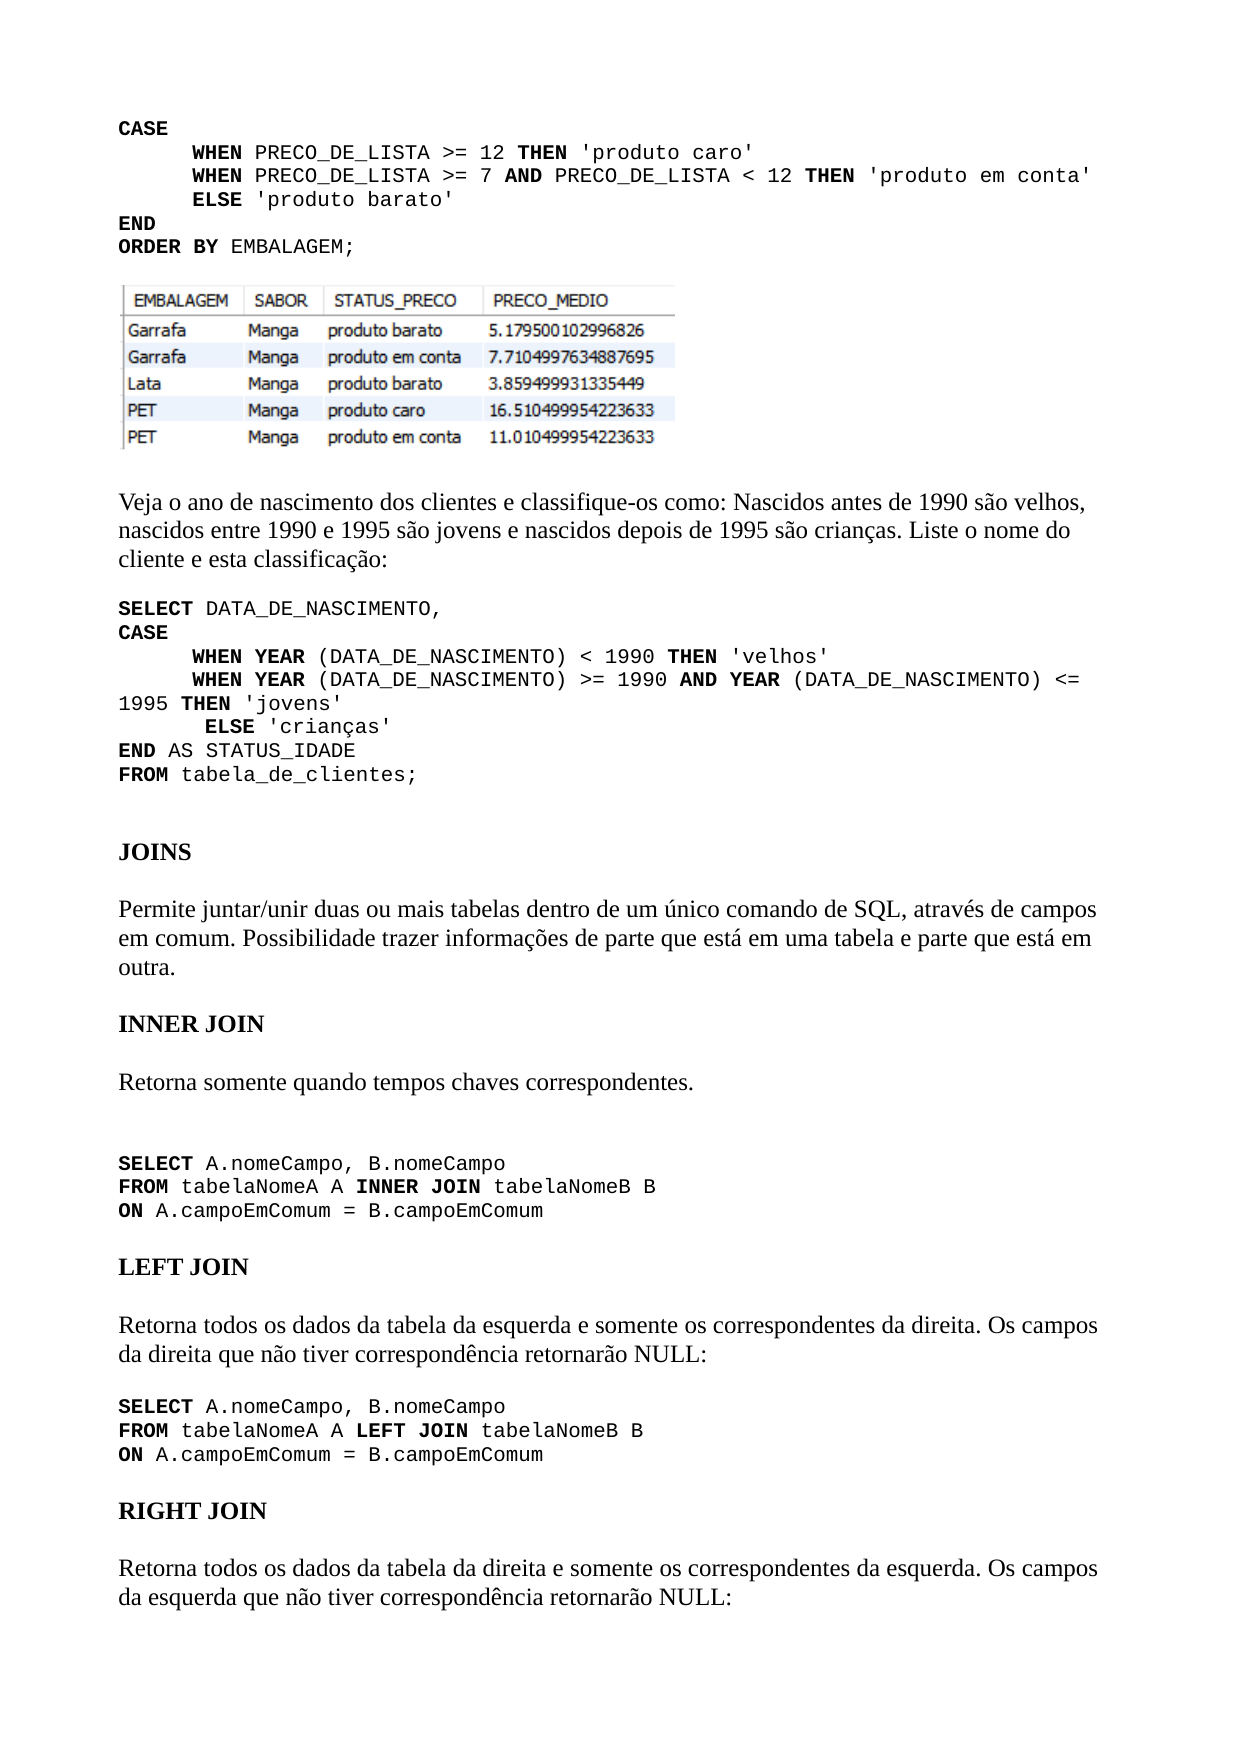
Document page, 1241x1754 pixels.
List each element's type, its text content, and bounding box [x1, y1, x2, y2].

text RIGHT JOIN [118, 1496, 1122, 1525]
text SELECT DATA_DE_NASCIMENTO, CASE WHEN YEAR (DATA_DE_NASCIMENTO) < 1990 THEN 'velhos' WHEN YEAR (DATA_DE_NASCIMENTO) >= 1990 AND YEAR (DATA_DE_NASCIMENTO) <= 1995 THEN 'jovens' ELSE 'crianças' END AS STATUS_IDADE FROM tabela_de_clientes; [118, 598, 1122, 787]
text SELECT A.nomeCampo, B.nomeCampo [118, 1153, 1122, 1176]
text ON A.campoEmComum = B.campoEmComum [118, 1443, 1122, 1467]
text Retorna somente quando tempos chaves correspondentes. [118, 1067, 1122, 1095]
text FROM tabelaNomeA A LEFT JOIN tabelaNomeB B [118, 1420, 1122, 1443]
text Permite juntar/unir duas ou mais tabelas dentro de um único comando de SQL, através de campos em comum. Possibilidade trazer informações de parte que está em uma tabela e parte que está em outra. [118, 894, 1122, 980]
text ON A.campoEmComum = B.campoEmComum [118, 1200, 1122, 1224]
text INNER JOIN [118, 1009, 1122, 1038]
text FROM tabelaNomeA A INNER JOIN tabelaNomeB B [118, 1176, 1122, 1200]
picture [120, 285, 675, 459]
text Retorna todos os dados da tabela da direita e somente os correspondentes da esquerda. Os campos da esquerda que não tiver correspondência retornarão NULL: [118, 1553, 1122, 1611]
text SELECT A.nomeCampo, B.nomeCampo [118, 1396, 1122, 1420]
text LEFT JOIN [118, 1252, 1122, 1281]
text CASE WHEN PRECO_DE_LISTA >= 12 THEN 'produto caro' WHEN PRECO_DE_LISTA >= 7 AND PRECO_DE_LISTA < 12 THEN 'produto em conta' ELSE 'produto barato' END ORDER BY EMBALAGEM; [118, 118, 1122, 260]
text Veja o ano de nascimento dos clientes e classifique-os como: Nascidos antes de 1990 são velhos, nascidos entre 1990 e 1995 são jovens e nascidos depois de 1995 são crianças. Liste o nome do cliente e esta classificação: [118, 487, 1122, 573]
text Retorna todos os dados da tabela da esquerda e somente os correspondentes da direita. Os campos da direita que não tiver correspondência retornarão NULL: [118, 1310, 1122, 1367]
text JOINS [118, 837, 1122, 865]
